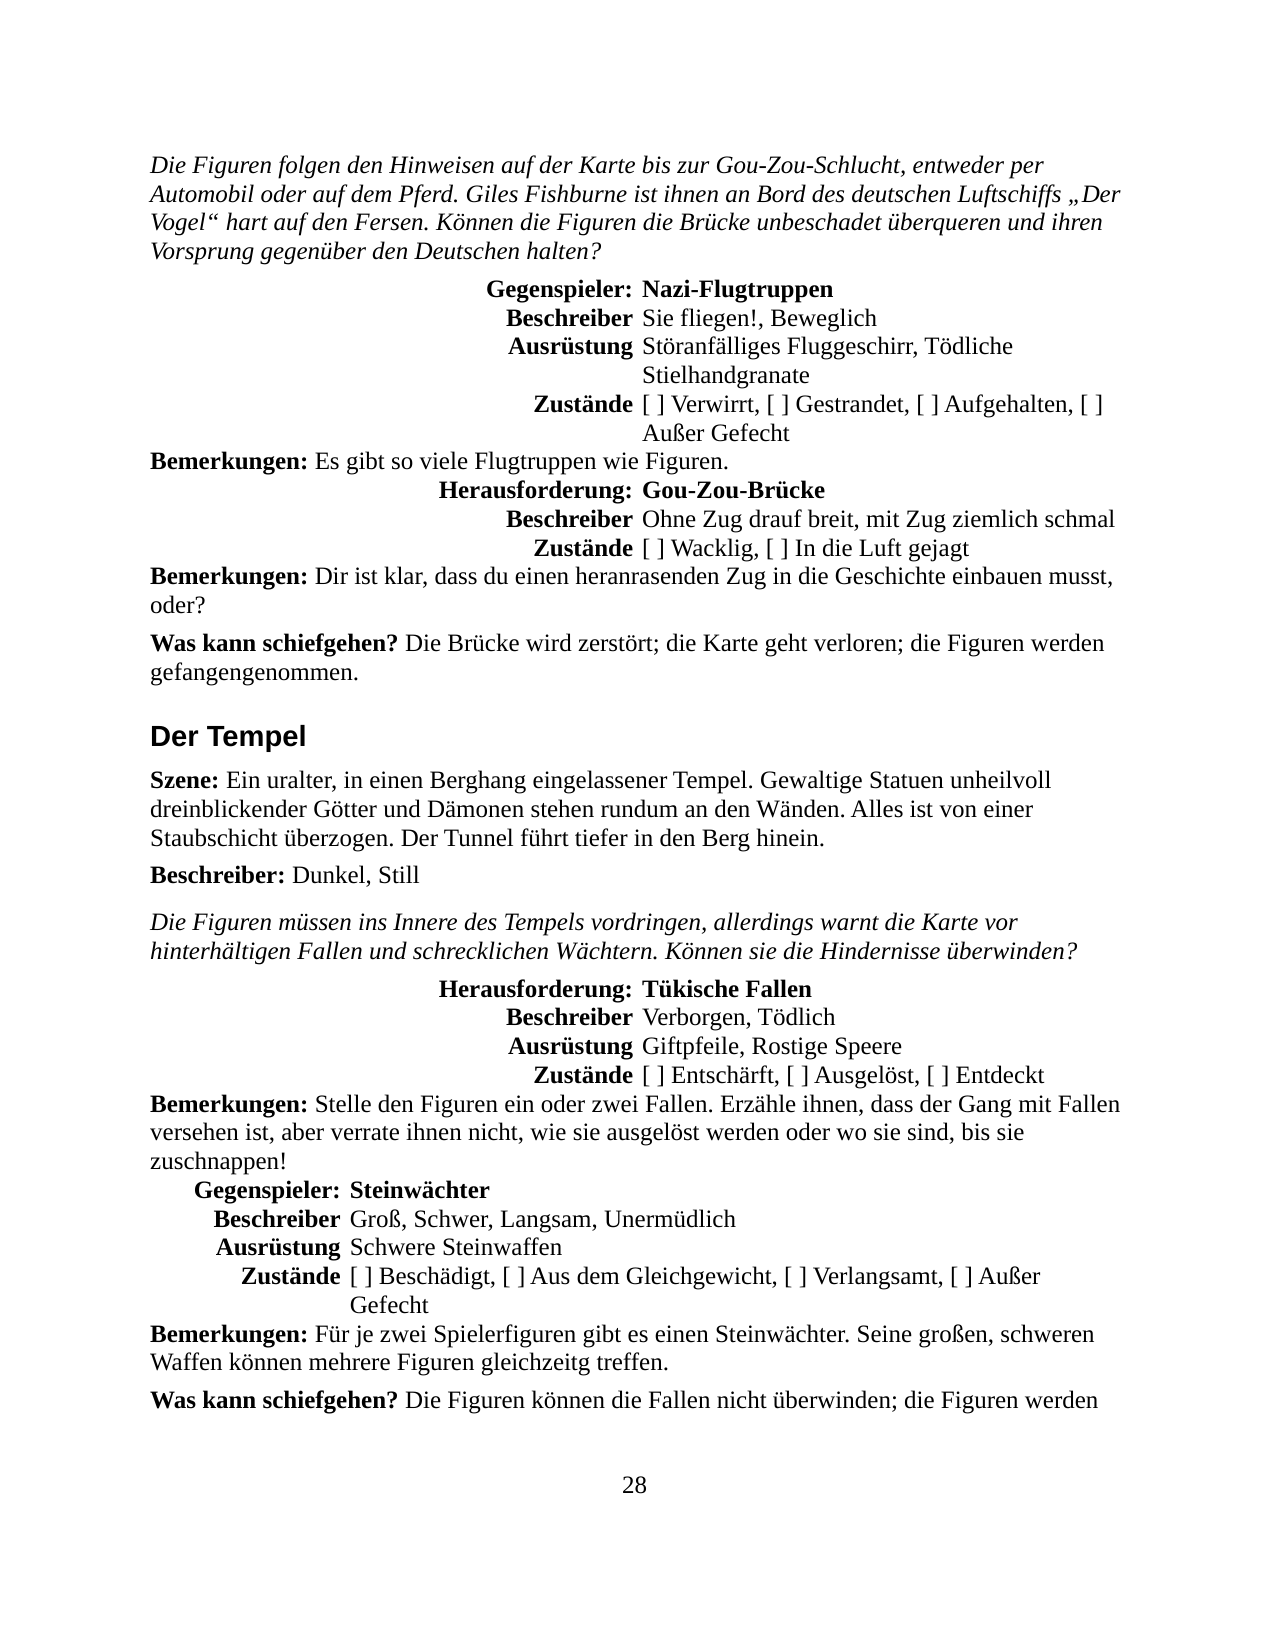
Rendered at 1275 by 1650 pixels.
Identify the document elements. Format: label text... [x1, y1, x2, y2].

table_cell Giftpfeile, Rostige Speere [638, 1031, 1125, 1060]
table_cell [ ] Verwirrt, [ ] Gestrandet, [ ] Aufgehalten, [ ] Außer Gefecht [638, 389, 1125, 446]
table_header Herausforderung: [150, 974, 637, 1002]
table_cell Ohne Zug drauf breit, mit Zug ziemlich schmal [638, 504, 1125, 533]
table_header Tükische Fallen [638, 974, 1125, 1002]
table_cell [ ] Beschädigt, [ ] Aus dem Gleichgewicht, [ ] Verlangsamt, [ ] Außer Gefecht [345, 1261, 1125, 1319]
text Was kann schiefgehen? Die Brücke wird zerstört; die Karte geht verloren; die Figuren werden gefangengenommen. [150, 628, 1125, 685]
table_cell Ausrüstung [150, 1233, 345, 1261]
subtitle Der Tempel [150, 719, 1125, 753]
table_header Steinwächter [345, 1175, 1125, 1204]
text Die Figuren folgen den Hinweisen auf der Karte bis zur Gou-Zou-Schlucht, entweder per Automobil oder auf dem Pferd. Giles Fishburne ist ihnen an Bord des deutschen Luftschiffs „Der Vogel“ hart auf den Fersen. Können die Figuren die Brücke unbeschadet überqueren und ihren Vorsprung gegenüber den Deutschen halten? [150, 150, 1125, 265]
text Szene: Ein uralter, in einen Berghang eingelassener Tempel. Gewaltige Statuen unheilvoll dreinblickender Götter und Dämonen stehen rundum an den Wänden. Alles ist von einer Staubschicht überzogen. Der Tunnel führt tiefer in den Berg hinein. [150, 765, 1125, 852]
table_cell Zustände [150, 1261, 345, 1319]
table_header Herausforderung: [150, 475, 637, 504]
table_cell Beschreiber [150, 1003, 637, 1031]
table_header Gou-Zou-Brücke [638, 475, 1125, 504]
table_cell Beschreiber [150, 1204, 345, 1232]
table_cell Ausrüstung [150, 331, 637, 389]
table_cell Zustände [150, 389, 637, 446]
text Beschreiber: Dunkel, Still [150, 861, 1125, 889]
table_header Nazi-Flugtruppen [638, 274, 1125, 303]
table_header Gegenspieler: [150, 1175, 345, 1204]
table_cell Sie fliegen!, Beweglich [638, 303, 1125, 331]
text Bemerkungen: Dir ist klar, dass du einen heranrasenden Zug in die Geschichte einbauen musst, oder? [150, 561, 1125, 619]
text Die Figuren müssen ins Innere des Tempels vordringen, allerdings warnt die Karte vor hinterhältigen Fallen und schrecklichen Wächtern. Können sie die Hindernisse überwinden? [150, 907, 1125, 965]
table_cell Schwere Steinwaffen [345, 1233, 1125, 1261]
table_cell Ausrüstung [150, 1031, 637, 1060]
table_cell Verborgen, Tödlich [638, 1003, 1125, 1031]
table_header Gegenspieler: [150, 274, 637, 303]
text Was kann schiefgehen? Die Figuren können die Fallen nicht überwinden; die Figuren werden [150, 1385, 1125, 1414]
text Bemerkungen: Für je zwei Spielerfiguren gibt es einen Steinwächter. Seine großen, schweren Waffen können mehrere Figuren gleichzeitg treffen. [150, 1319, 1125, 1376]
table_cell [ ] Entschärft, [ ] Ausgelöst, [ ] Entdeckt [638, 1060, 1125, 1089]
table_cell Zustände [150, 533, 637, 561]
table_cell [ ] Wacklig, [ ] In die Luft gejagt [638, 533, 1125, 561]
table_cell Beschreiber [150, 303, 637, 331]
table_cell Beschreiber [150, 504, 637, 533]
text Bemerkungen: Es gibt so viele Flugtruppen wie Figuren. [150, 446, 1125, 475]
table_cell Störanfälliges Fluggeschirr, Tödliche Stielhandgranate [638, 331, 1125, 389]
table_cell Groß, Schwer, Langsam, Unermüdlich [345, 1204, 1125, 1232]
text Bemerkungen: Stelle den Figuren ein oder zwei Fallen. Erzähle ihnen, dass der Gang mit Fallen versehen ist, aber verrate ihnen nicht, wie sie ausgelöst werden oder wo sie sind, bis sie zuschnappen! [150, 1089, 1125, 1175]
table_cell Zustände [150, 1060, 637, 1089]
